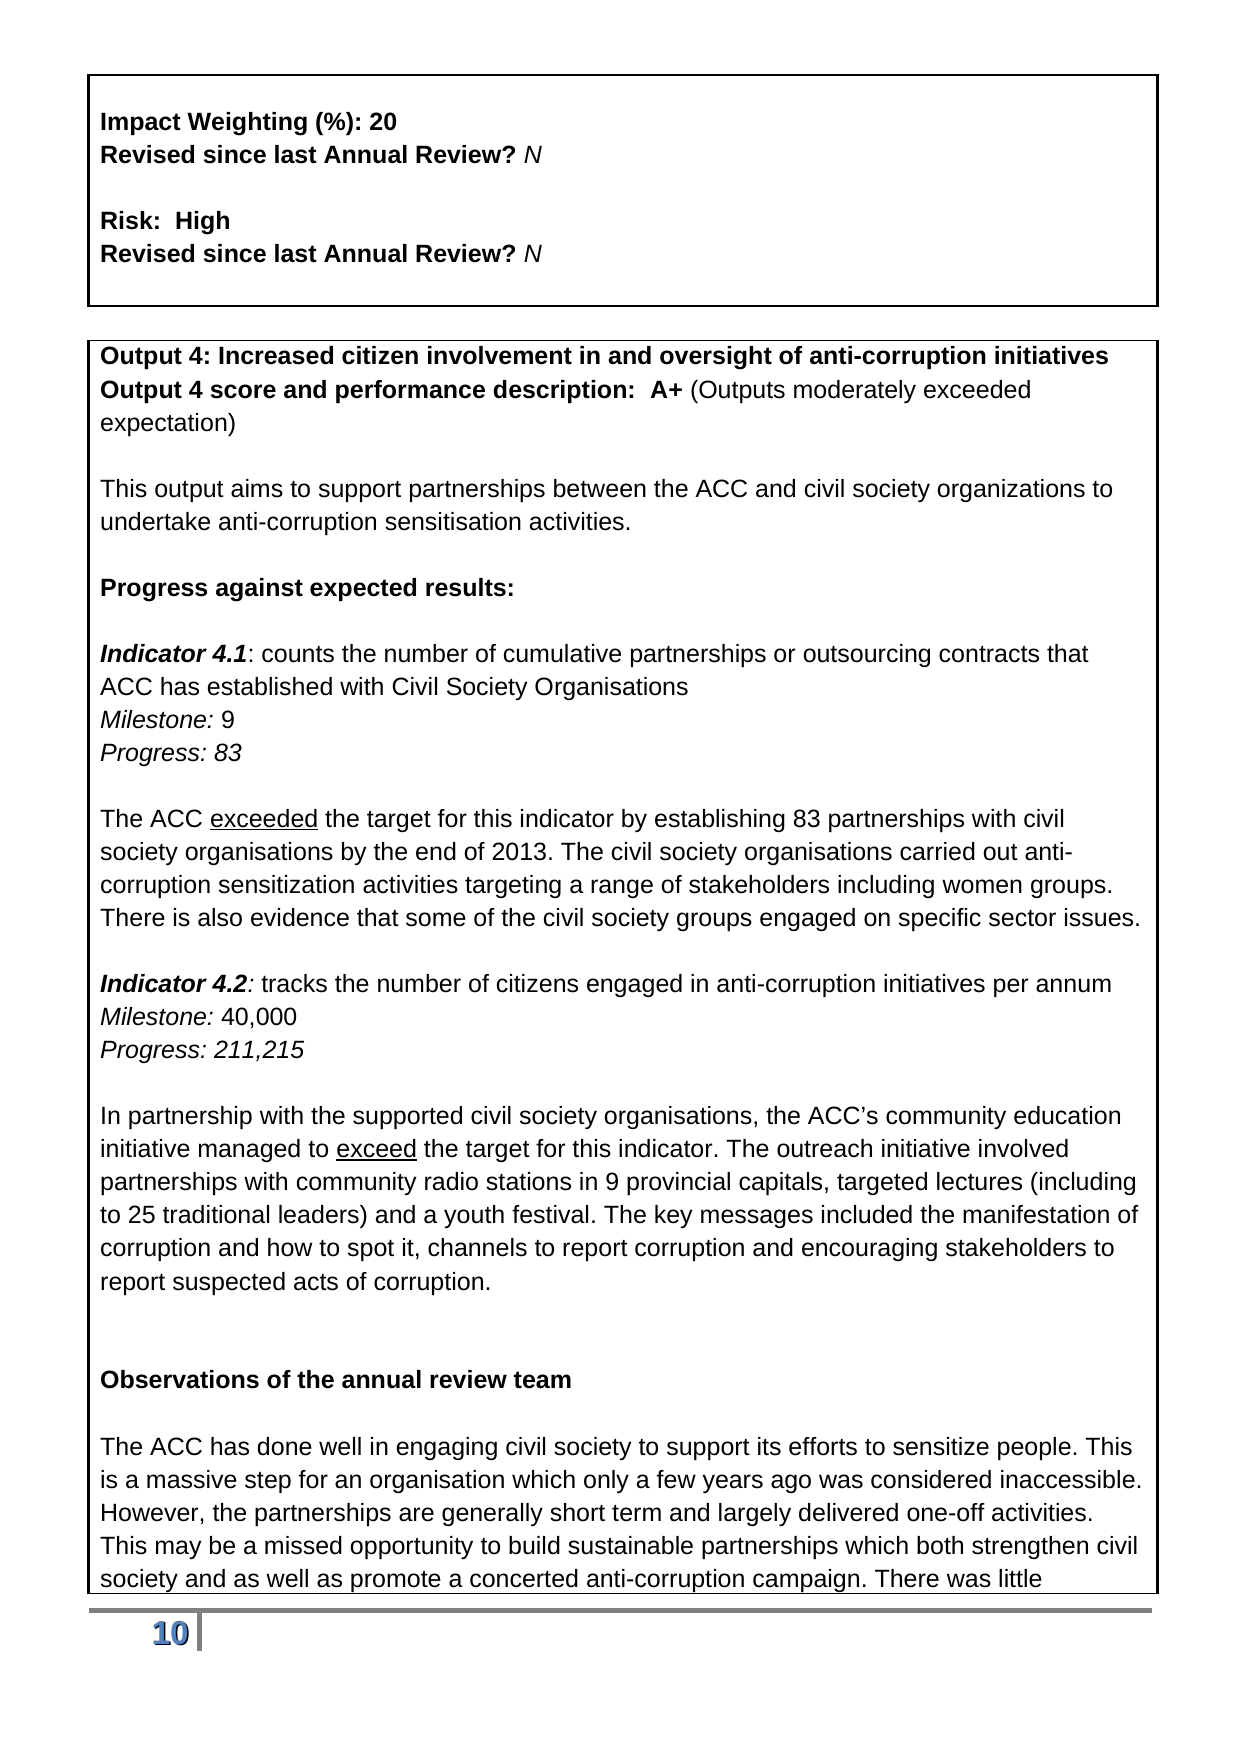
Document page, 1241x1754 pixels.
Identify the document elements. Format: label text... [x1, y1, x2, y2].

table_cell Progress against expected results: Indicator 4.1: counts the number of cumulative partnerships or outsourcing contracts that ACC has established with Civil Society Organisations Milestone: 9 Progress: 83 The ACC exceeded the target for this indicator by establishing 83 partnerships with civil society organisations by the end of 2013. The civil society organisations carried out anti-corruption sensitization activities targeting a range of stakeholders including women groups. There is also evidence that some of the civil society groups engaged on specific sector issues. Indicator 4.2: tracks the number of citizens engaged in anti-corruption initiatives per annum Milestone: 40,000 Progress: 211,215 In partnership with the supported civil society organisations, the ACC’s community education initiative managed to exceed the target for this indicator. The outreach initiative involved partnerships with community radio stations in 9 provincial capitals, targeted lectures (including to 25 traditional leaders) and a youth festival. The key messages included the manifestation of corruption and how to spot it, channels to report corruption and encouraging stakeholders to report suspected acts of corruption. Observations of the annual review team The ACC has done well in engaging civil society to support its efforts to sensitize people. This is a massive step for an organisation which only a few years ago was considered inaccessible. However, the partnerships are generally short term and largely delivered one-off activities. This may be a missed opportunity to build sustainable partnerships which both strengthen civil society and as well as promote a concerted anti-corruption campaign. There was little [90, 573, 1156, 1592]
table_cell Output 4 score and performance description: A+ (Outputs moderately exceeded expectation) This output aims to support partnerships between the ACC and civil society organizations to undertake anti-corruption sensitisation activities. [90, 375, 1156, 573]
table_header Output 4: Increased citizen involvement in and oversight of anti-corruption initiatives [90, 341, 1156, 375]
table_cell Progress against expected results: Indicator 3.1: measures the % of completed investigations leading to prosecutions/administrative action Milestone: 50% Progress: 35 % of cases were investigated and led to prosecutions or administrative actions. Indicator 3.2: measures the % of convictions of cases completed in a particular year Milestone: 70% Progress: 58% In total, 114 cases were before the courts in 2013. Of these cases: 25 led to convictions 7 were acquittals 11 were withdrawn 71 were still pending This represents a success rate of 58% of concluded cases which moderately did not meet expectation. Indicator 3.3: measures the % of corruption cases in audit report investigated by ACC Milestone: At least 90% Progress: 82% 68 corruption related cases were identified from the 2011 Auditor General’s Report of which 49 were authorised for investigations and 7 were referred for action to other agencies. The milestone was moderately not met. Indicator 3.4: tracks the % of citizens who submitted a complaint who receive feedback within 5 days. Milestone: 70% of feedback to citizens within 5 days. Progress: 73% A total of 490 reports were received out of which 451 (92%) were responded to. However, only 330 where responded to within 5 days which still marginally exceeds expectations. Observations of the annual review team Investigations The team observed that in real terms the ACC increased the number of cases cleared from 132 in 2012 to 223 in 2013. This is a positive development. However, it is a concern that 65% of the cases investigated were terminated and also that 857 cases (up from 682 in 2012) were carried forward from 2013 to 2014. This suggests either a capacity gap or that perhaps too many cases are being authorised for investigation. The review meetings picked up the need for training and improved investigations management. But there was also a strong feeling within the Commission that there are still too many cases being approved for investigations. This has been a recurring problem for the last couple of years. There is an urgent need for ACC to review this situation. Prosecutions The ACC does not include the withdrawn cases in its calculation of the success rate of the prosecuted cases. As a result their own assessment is that in 2013 they attained 78% success. We would argue that withdrawn cases should be considered as unsuccessful. It should be a concern for the ACC that 42% of cases failed. There was a concern in the last Annual Review about the backlog on the investigation cases that the legal team needed to process. The statistics provided show that as at 31 December 2013 the legal department had 67 legal opinions pending. At the time of the review only 23 cases are awaiting assessment. However, there is a lack of clarity on the numbers within the ACC. This may suggest that the current manual tracking system on the status of each open case is inadequate. Management of investigations and prosecutions The case management system currently in use in the ACC is porous and leads to inefficiencies and inadequate accountability. The case has been made over the years for an electronic case management system and this review supports that view. However, expectations should be managed as the electronic system will not be a ‘magic bullet’. There is also need to strengthen the ‘back room’ management and accountability structures so that staff performance can be better monitored. There also continue to be issues in coordination between the legal and investigations department which prevent effective team work. Further, there is also an urgent need to review processes within the Commission so that decisions are taken at the lowest competent level. At the moment a lot of decisions are left to the Director General, which is understandable for investigations authorisation given the provisions of the law. However, there are other decisions that could be delegated to cut waiting times. For example, even though Kitwe has a resident Senior Prosecutor, files still need to be sent to HQ for legal opinions. Such management issues will not be sorted by simply installing an electronic case management system. Recommendations: R5: To improve ACC effectiveness continued training and mentoring support is required to ensure full and effective investigations and prosecutions. Consideration should be given to TA that helps officers move through select cases from end to end. DFID should consider extending the IDR case management consultancy. R6: ACC needs to review its investigation authorisation process so that cases do not overwhelm staff. More cases may need to be referred for administrative action to ensure ACC concentrates on the most strategic (not necessarily high profile) cases. R7: ACC does not include the withdrawn cases as part of the total cases in court when it calculates of the success rate of the prosecuted cases. ACC’s assessment is that in 2013 it attained 78% success (i.e 25/32 rather than 25/43). DFID would argue that withdrawn cases should be considered as unsuccessful. It should be a concern for the ACC that 42% of cases failed. R8: Case management needs to be improved so that the status of each case can be clearly tracked. R9: ACC needs to improve the timeliness of its decisions on investigations and prosecutions. Management should consider delegating authority (as appropriate) to lower levels in the organisation. Impact Weighting (%): 20 Revised since last Annual Review? N Risk: High Revised since last Annual Review? N [90, 76, 1156, 305]
